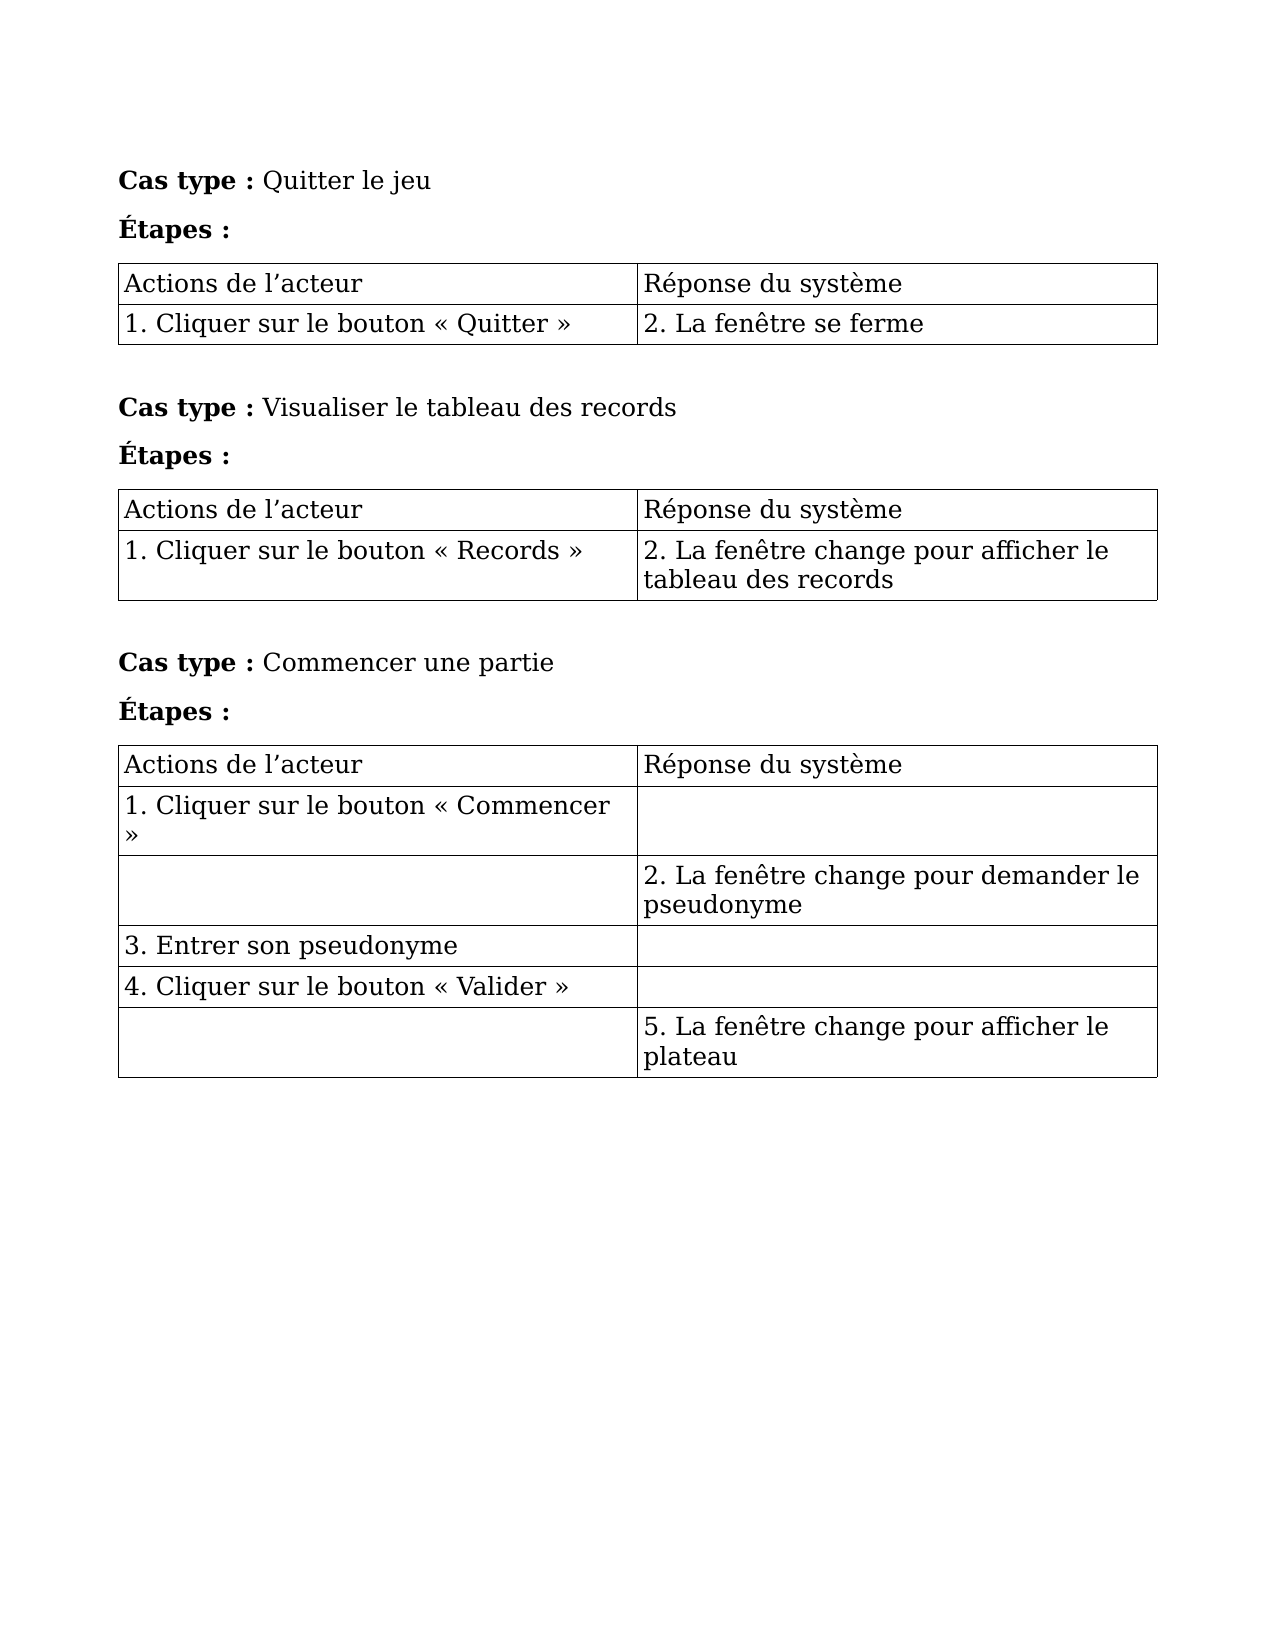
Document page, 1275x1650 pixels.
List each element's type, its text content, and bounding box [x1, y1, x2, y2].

text Cas type : Visualiser le tableau des records [118, 393, 1157, 422]
table_cell 1. Cliquer sur le bouton « Records » [119, 531, 637, 600]
table_cell 2. La fenêtre se ferme [638, 305, 1157, 344]
table_header Réponse du système [638, 490, 1157, 530]
text Cas type : Quitter le jeu [118, 166, 1157, 196]
text Étapes : [118, 214, 1157, 244]
table_cell 2. La fenêtre change pour demander le pseudonyme [638, 856, 1157, 925]
table_cell 1. Cliquer sur le bouton « Commencer » [119, 787, 637, 855]
table_cell [638, 787, 1157, 855]
table_cell [119, 1008, 637, 1077]
table_cell 1. Cliquer sur le bouton « Quitter » [119, 305, 637, 344]
table_cell [119, 856, 637, 925]
table_cell 2. La fenêtre change pour afficher le tableau des records [638, 531, 1157, 600]
table_header Actions de l’acteur [119, 264, 637, 304]
table_cell [638, 967, 1157, 1007]
table_cell 3. Entrer son pseudonyme [119, 926, 637, 966]
text Cas type : Commencer une partie [118, 648, 1157, 677]
table_header Actions de l’acteur [119, 490, 637, 530]
text Étapes : [118, 441, 1157, 470]
text Étapes : [118, 696, 1157, 726]
table_cell 5. La fenêtre change pour afficher le plateau [638, 1008, 1157, 1077]
table_header Réponse du système [638, 746, 1157, 786]
table_cell [638, 926, 1157, 966]
table_header Réponse du système [638, 264, 1157, 304]
table_header Actions de l’acteur [119, 746, 637, 786]
table_cell 4. Cliquer sur le bouton « Valider » [119, 967, 637, 1007]
